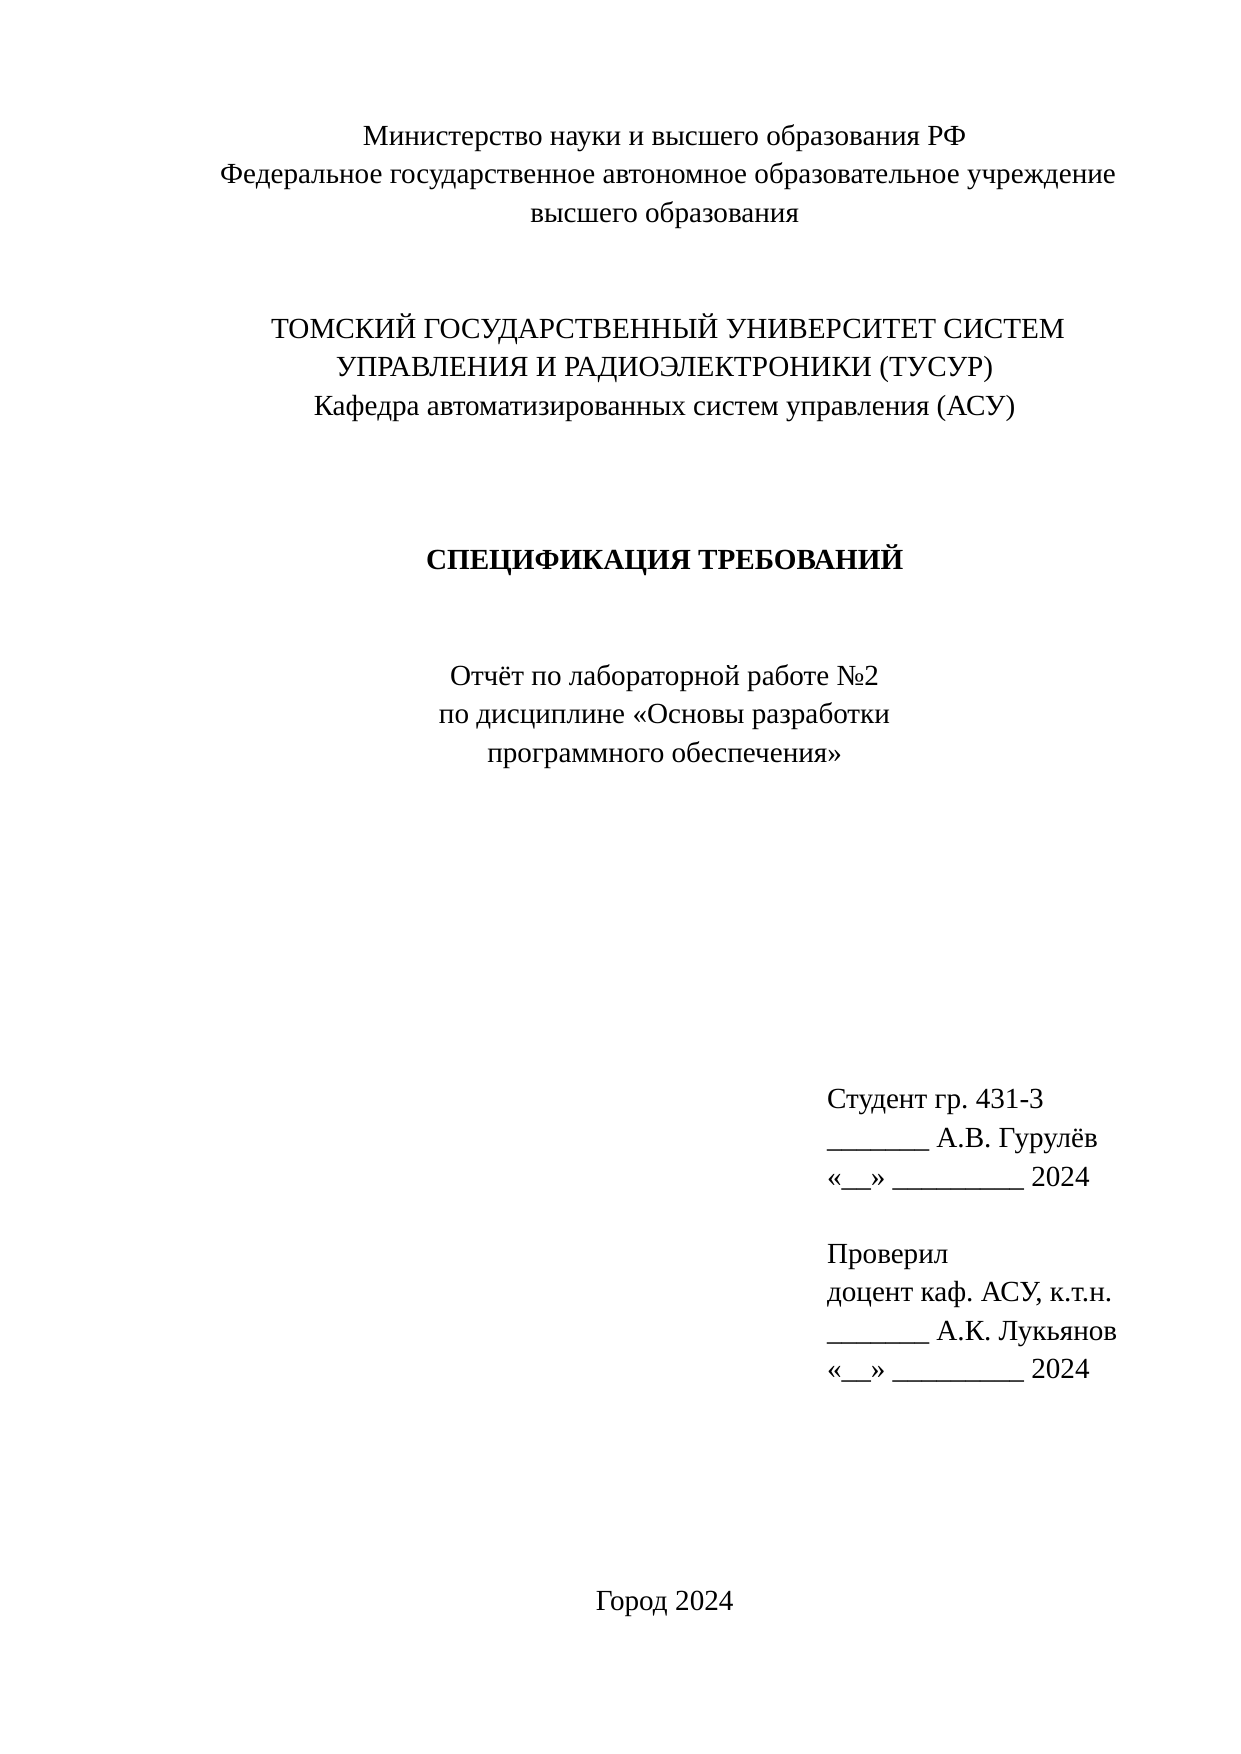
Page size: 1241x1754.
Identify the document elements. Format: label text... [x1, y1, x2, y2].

text Отчёт по лабораторной работе №2 по дисциплине «Основы разработки [177, 658, 1152, 730]
text Кафедра автоматизированных систем управления (АСУ) [177, 388, 1152, 421]
text _______ А.К. Лукьянов [827, 1313, 1152, 1346]
text программного обеспечения» [177, 735, 1152, 768]
text Федеральное государственное автономное образовательное учреждение высшего образования [177, 157, 1152, 229]
text _______ А.В. Гурулёв [827, 1120, 1152, 1154]
text Город 2024 [177, 1583, 1152, 1616]
text «__» _________ 2024 [827, 1159, 1152, 1192]
text ТОМСКИЙ ГОСУДАРСТВЕННЫЙ УНИВЕРСИТЕТ СИСТЕМ УПРАВЛЕНИЯ И РАДИОЭЛЕКТРОНИКИ (ТУСУР) [177, 311, 1152, 383]
text Проверил [827, 1236, 1152, 1269]
text доцент каф. АСУ, к.т.н. [827, 1274, 1152, 1308]
text «__» _________ 2024 [827, 1351, 1152, 1385]
text Министерство науки и высшего образования РФ [177, 118, 1152, 152]
text Студент гр. 431-3 [827, 1082, 1152, 1115]
text спецификация требований [177, 542, 1152, 576]
